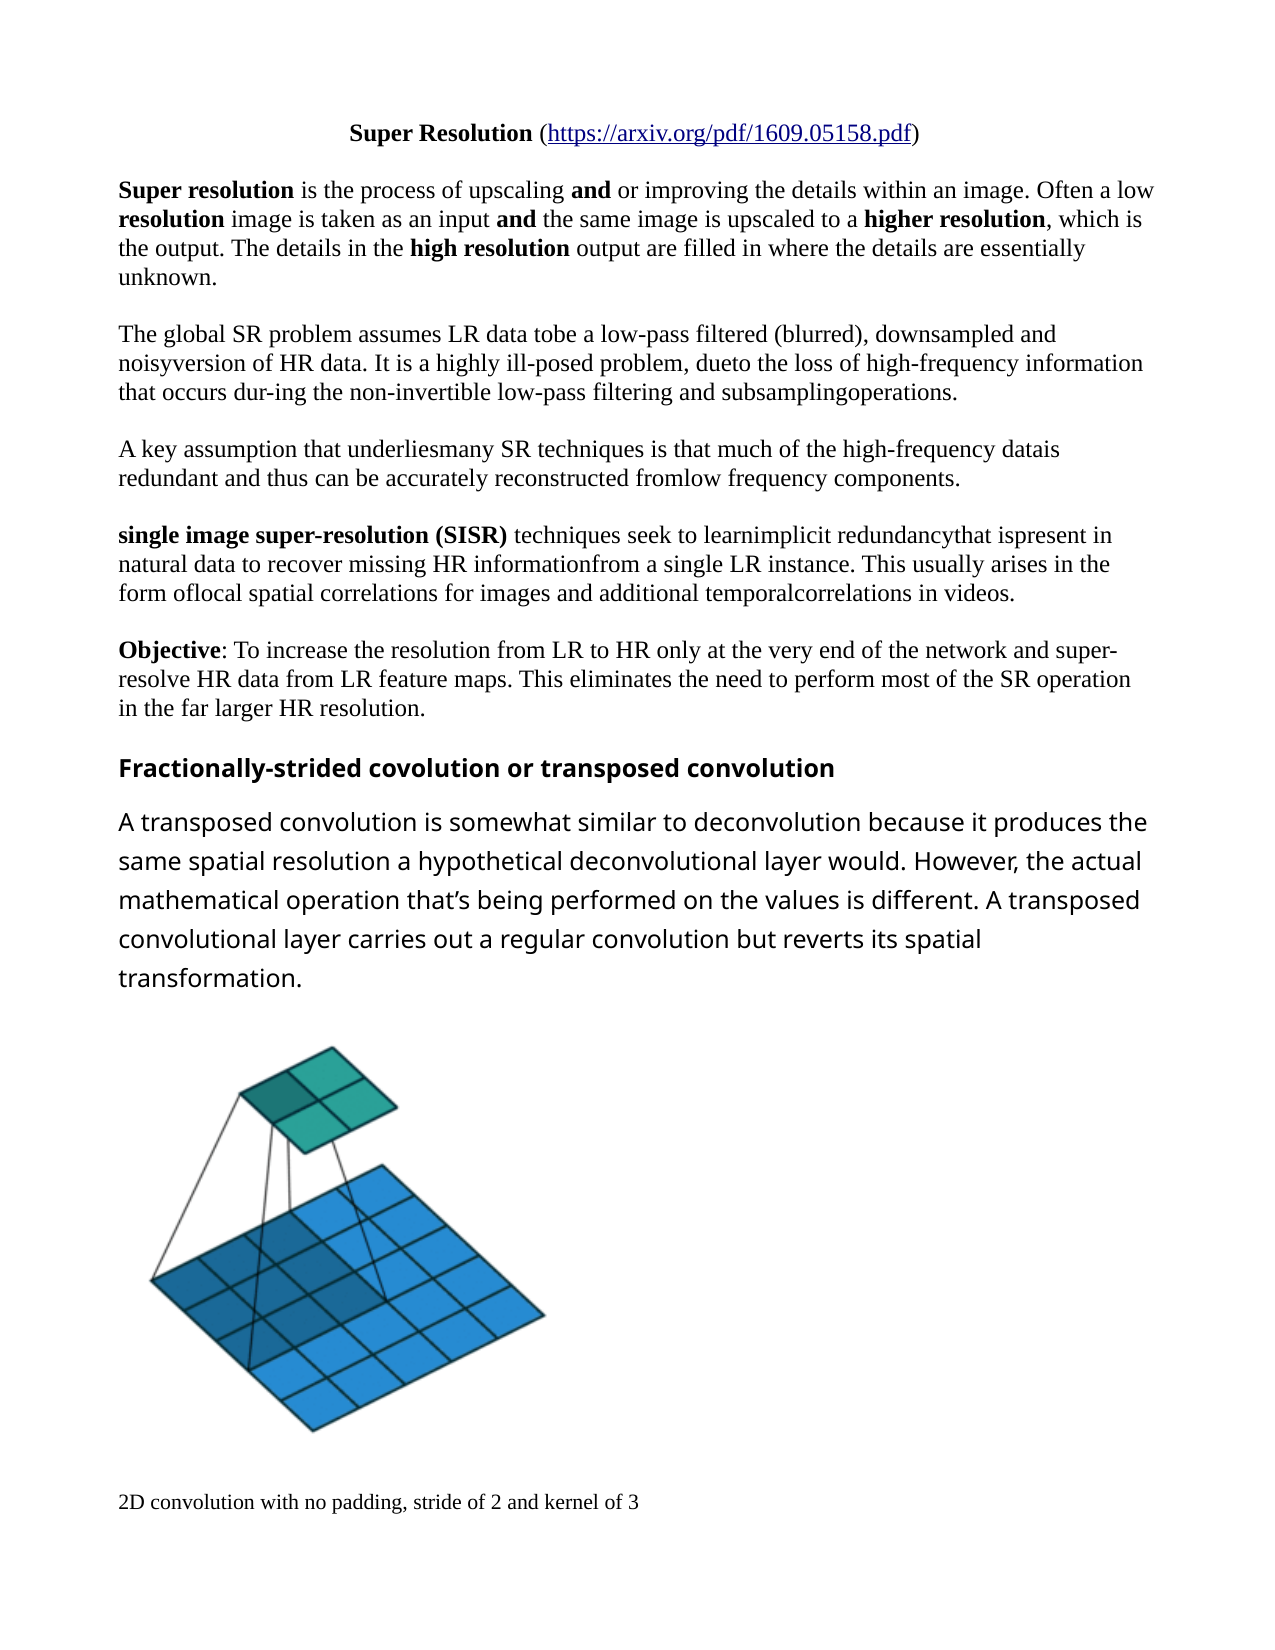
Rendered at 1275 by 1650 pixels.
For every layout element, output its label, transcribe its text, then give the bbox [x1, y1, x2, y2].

text Super Resolution (https://arxiv.org/pdf/1609.05158.pdf) [118, 118, 1157, 147]
text 2D convolution with no padding, stride of 2 and kernel of 3 [118, 1489, 1157, 1514]
text The global SR problem assumes LR data tobe a low-pass filtered (blurred), downsampled and noisyversion of HR data. It is a highly ill-posed problem, dueto the loss of high-frequency information that occurs dur-ing the non-invertible low-pass filtering and subsamplingoperations. [118, 319, 1157, 406]
picture [118, 1014, 578, 1465]
text Fractionally-strided covolution or transposed convolution [118, 751, 1157, 785]
text single image super-resolution (SISR) techniques seek to learnimplicit redundancythat ispresent in natural data to recover missing HR informationfrom a single LR instance. This usually arises in the form oflocal spatial correlations for images and additional temporalcorrelations in videos. [118, 521, 1157, 607]
text Objective: To increase the resolution from LR to HR only at the very end of the network and super-resolve HR data from LR feature maps. This eliminates the need to perform most of the SR operation in the far larger HR resolution. [118, 636, 1157, 722]
text Super resolution is the process of upscaling and or improving the details within an image. Often a low resolution image is taken as an input and the same image is upscaled to a higher resolution, which is the output. The details in the high resolution output are filled in where the details are essentially unknown. [118, 176, 1157, 291]
text A key assumption that underliesmany SR techniques is that much of the high-frequency datais redundant and thus can be accurately reconstructed fromlow frequency components. [118, 434, 1157, 492]
text A transposed convolution is somewhat similar to deconvolution because it produces the same spatial resolution a hypothetical deconvolutional layer would. However, the actual mathematical operation that’s being performed on the values is different. A transposed convolutional layer carries out a regular convolution but reverts its spatial transformation. [118, 804, 1157, 995]
